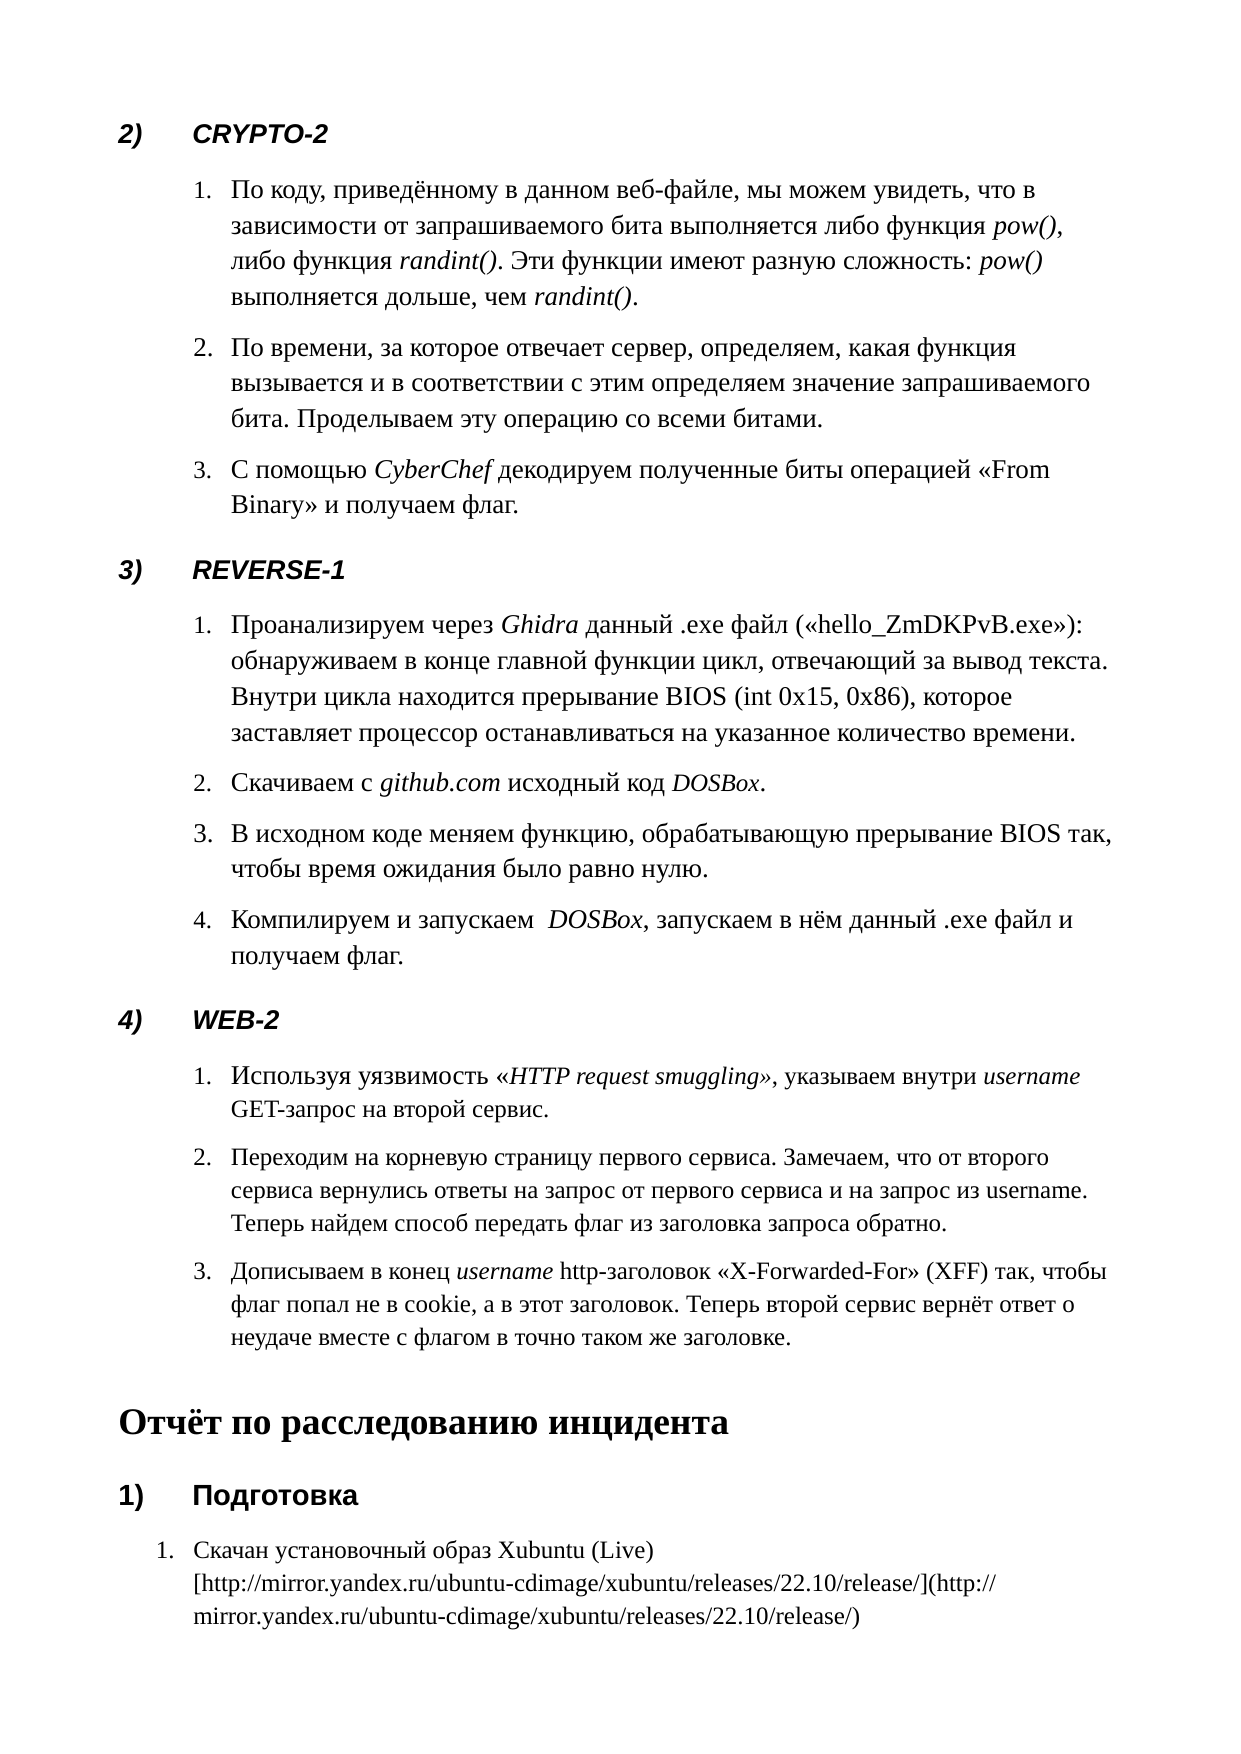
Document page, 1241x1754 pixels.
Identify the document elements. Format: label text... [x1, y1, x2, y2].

list Переходим на корневую страницу первого сервиса. Замечаем, что от второго сервиса вернулись ответы на запрос от первого сервиса и на запрос из username. Теперь найдем способ передать флаг из заголовка запроса обратно. [193, 1142, 1122, 1237]
subtitle REVERSE-1 [118, 554, 1122, 585]
list По времени, за которое отвечает сервер, определяем, какая функция вызывается и в соответствии с этим определяем значение запрашиваемого бита. Проделываем эту операцию со всеми битами. [193, 331, 1122, 433]
list По коду, приведённому в данном веб-файле, мы можем увидеть, что в зависимости от запрашиваемого бита выполняется либо функция pow(), либо функция randint(). Эти функции имеют разную сложность: pow() выполняется дольше, чем randint(). [193, 173, 1122, 311]
list Скачан установочный образ Xubuntu (Live) [http://mirror.yandex.ru/ubuntu-cdimage/xubuntu/releases/22.10/release/](http://mirror.yandex.ru/ubuntu-cdimage/xubuntu/releases/22.10/release/) [156, 1535, 1122, 1630]
subtitle Подготовка [118, 1478, 1122, 1511]
list В исходном коде меняем функцию, обрабатывающую прерывание BIOS так, чтобы время ожидания было равно нулю. [193, 817, 1122, 884]
list Используя уязвимость «HTTP request smuggling», указываем внутри username GET-запрос на второй сервис. [193, 1059, 1122, 1123]
list Проанализируем через Ghidra данный .exe файл («hello_ZmDKPvB.exe»): обнаруживаем в конце главной функции цикл, отвечающий за вывод текста. Внутри цикла находится прерывание BIOS (int 0x15, 0x86), которое заставляет процессор останавливаться на указанное количество времени. [193, 608, 1122, 747]
list Скачиваем с github.com исходный код DOSBox. [193, 766, 1122, 797]
subtitle CRYPTO-2 [118, 118, 1122, 149]
subtitle Отчёт по расследованию инцидента [118, 1399, 1122, 1442]
list Дописываем в конец username http-заголовок «X-Forwarded-For» (XFF) так, чтобы флаг попал не в cookie, а в этот заголовок. Теперь второй сервис вернёт ответ о неудаче вместе с флагом в точно таком же заголовке. [193, 1256, 1122, 1351]
subtitle WEB-2 [118, 1004, 1122, 1035]
list С помощью CyberChef декодируем полученные биты операцией «From Binary» и получаем флаг. [193, 453, 1122, 519]
list Компилируем и запускаем DOSBox, запускаем в нём данный .exe файл и получаем флаг. [193, 903, 1122, 970]
